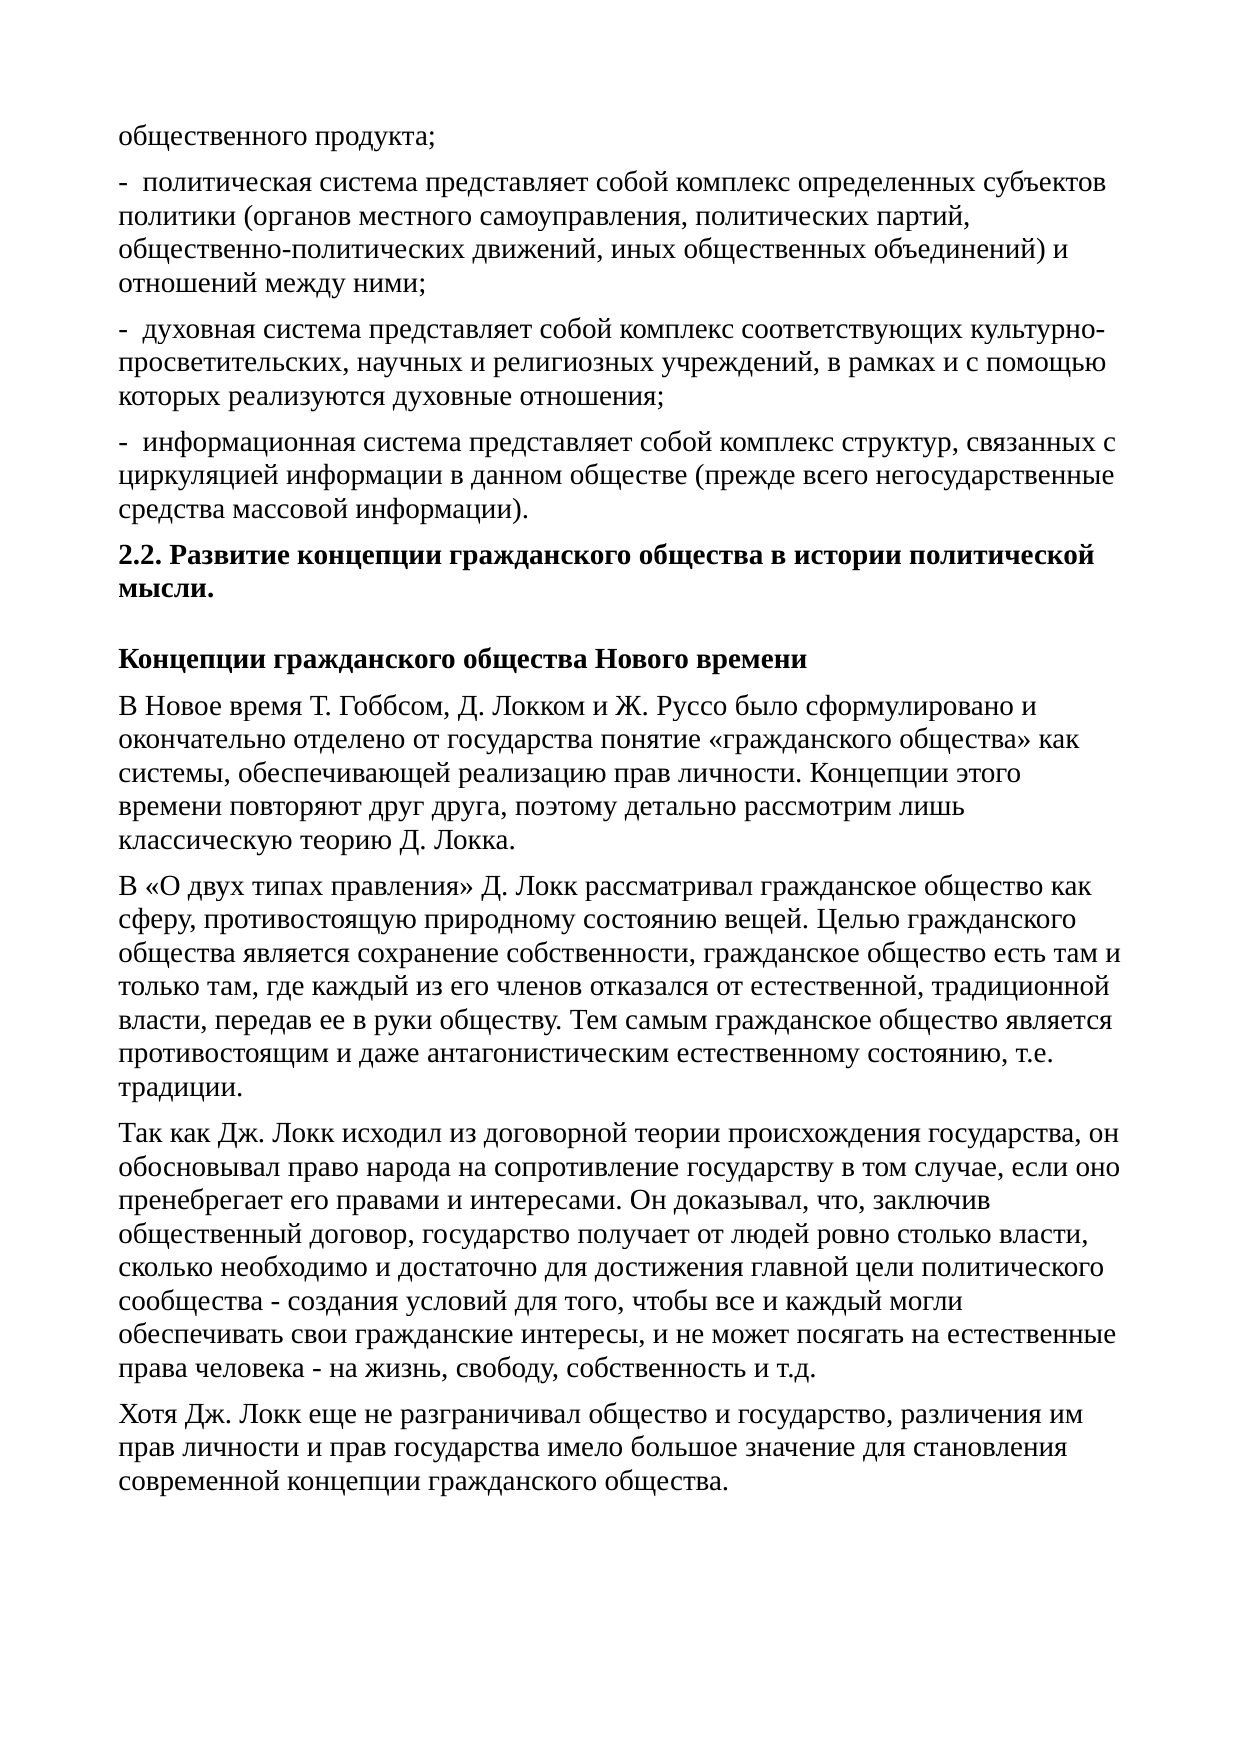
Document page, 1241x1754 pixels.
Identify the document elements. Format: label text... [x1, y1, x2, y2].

text - политическая система представляет собой комплекс определенных субъектов политики (органов местного самоуправления, политических партий, общественно-политических движений, иных общественных объединений) и отношений между ними; [118, 164, 1122, 298]
text В «О двух типах правления» Д. Локк рассматривал гражданское общество как сферу, противостоящую природному состоянию вещей. Целью гражданского общества является сохранение собственности, гражданское общество есть там и только там, где каждый из его членов отказался от естественной, традиционной власти, передав ее в руки обществу. Тем самым гражданское общество является противостоящим и даже антагонистическим естественному состоянию, т.е. традиции. [118, 868, 1122, 1103]
text В Новое время Т. Гоббсом, Д. Локком и Ж. Руссо было сформулировано и окончательно отделено от государства понятие «гражданского общества» как системы, обеспечивающей реализацию прав личности. Концепции этого времени повторяют друг друга, поэтому детально рассмотрим лишь классическую теорию Д. Локка. [118, 688, 1122, 855]
text 2.2. Развитие концепции гражданского общества в истории политической мысли. [118, 537, 1122, 604]
subtitle Концепции гражданского общества Нового времени [118, 642, 1122, 675]
text общественного продукта; [118, 118, 1122, 152]
text Так как Дж. Локк исходил из договорной теории происхождения государства, он обосновывал право народа на сопротивление государству в том случае, если оно пренебрегает его правами и интересами. Он доказывал, что, заключив общественный договор, государство получает от людей ровно столько власти, сколько необходимо и достаточно для достижения главной цели политического сообщества - создания условий для того, чтобы все и каждый могли обеспечивать свои гражданские интересы, и не может посягать на естественные права человека - на жизнь, свободу, собственность и т.д. [118, 1115, 1122, 1383]
text - духовная система представляет собой комплекс соответствующих культурно-просветительских, научных и религиозных учреждений, в рамках и с помощью которых реализуются духовные отношения; [118, 311, 1122, 411]
text - информационная система представляет собой комплекс структур, связанных с циркуляцией информации в данном обществе (прежде всего негосударственные средства массовой информации). [118, 424, 1122, 524]
text Хотя Дж. Локк еще не разграничивал общество и государство, различения им прав личности и прав государства имело большое значение для становления современной концепции гражданского общества. [118, 1396, 1122, 1497]
